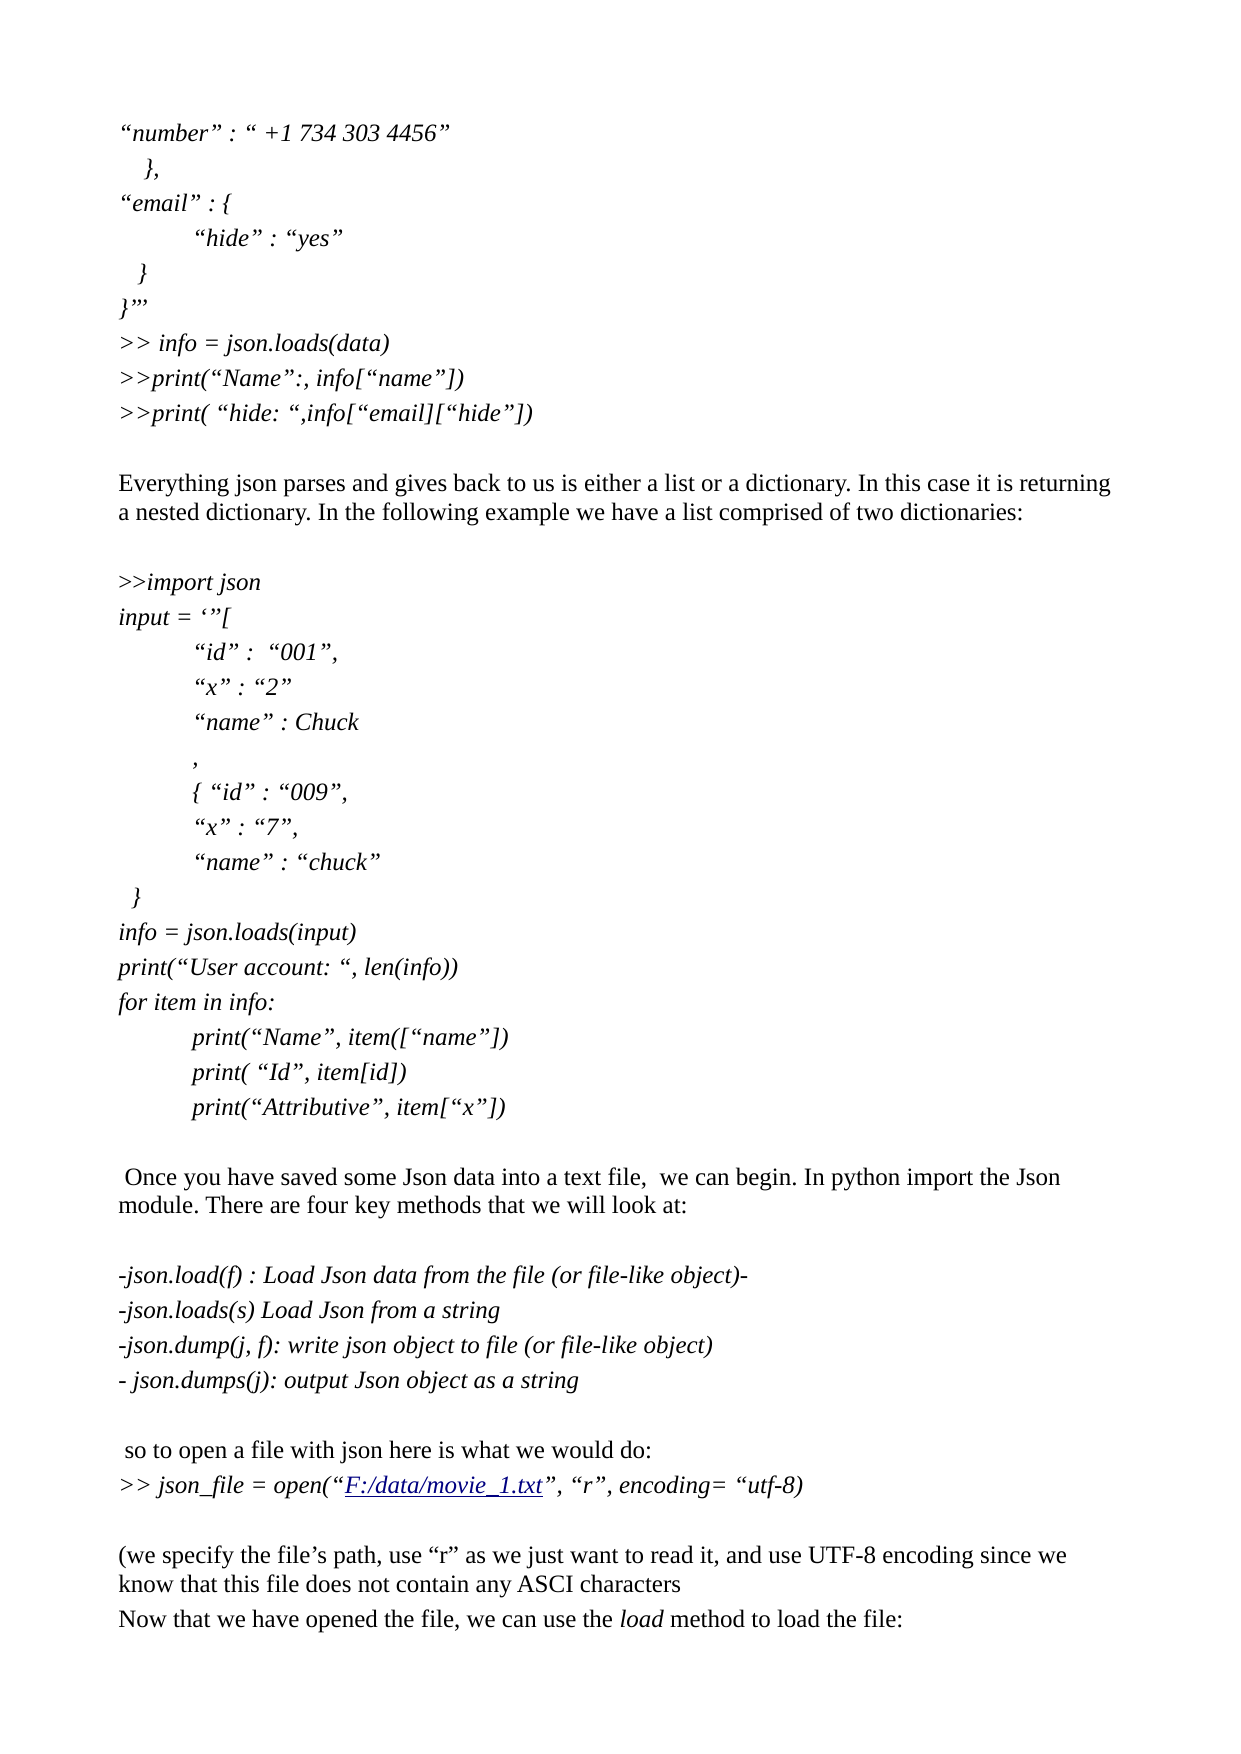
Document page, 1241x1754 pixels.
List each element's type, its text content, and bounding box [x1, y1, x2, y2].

text , [118, 742, 1122, 771]
text Now that we have opened the file, we can use the load method to load the file: [118, 1604, 1122, 1633]
text }’’’ [118, 293, 1122, 322]
text >>import json [118, 567, 1122, 596]
text >> json_file = open(“F:/data/movie_1.txt”, “r”, encoding= “utf-8) [118, 1471, 1122, 1499]
text “number” : “ +1 734 303 4456” [118, 118, 1122, 147]
text -json.load(f) : Load Json data from the file (or file-like object)- [118, 1261, 1122, 1289]
text }, [118, 153, 1122, 182]
text -json.dump(j, f): write json object to file (or file-like object) [118, 1331, 1122, 1359]
text (we specify the file’s path, use “r” as we just want to read it, and use UTF-8 encoding since we know that this file does not contain any ASCI characters [118, 1541, 1122, 1598]
text print( “Id”, item[id]) [118, 1057, 1122, 1086]
text - json.dumps(j): output Json object as a string [118, 1366, 1122, 1394]
text print(“User account: “, len(info)) [118, 952, 1122, 981]
text -json.loads(s) Load Json from a string [118, 1296, 1122, 1324]
text “x” : “7”, [118, 812, 1122, 841]
text so to open a file with json here is what we would do: [118, 1436, 1122, 1464]
text } [118, 882, 1122, 911]
text “email” : { [118, 188, 1122, 217]
text input = ‘’’[ [118, 602, 1122, 631]
text Everything json parses and gives back to us is either a list or a dictionary. In this case it is returning a nested dictionary. In the following example we have a list comprised of two dictionaries: [118, 468, 1122, 526]
text print(“Attributive”, item[“x”]) [118, 1092, 1122, 1121]
text “hide” : “yes” [118, 223, 1122, 252]
text } [118, 258, 1122, 287]
text for item in info: [118, 987, 1122, 1016]
text >>print(“Name”:, info[“name”]) [118, 363, 1122, 392]
text “name” : Chuck [118, 707, 1122, 736]
text info = json.loads(input) [118, 917, 1122, 946]
text { “id” : “009”, [118, 777, 1122, 806]
text “x” : “2” [118, 672, 1122, 701]
text >>print( “hide: “,info[“email][“hide”]) [118, 398, 1122, 427]
text Once you have saved some Json data into a text file, we can begin. In python import the Json module. There are four key methods that we will look at: [118, 1162, 1122, 1219]
text “id” : “001”, [118, 637, 1122, 666]
text >> info = json.loads(data) [118, 328, 1122, 357]
text print(“Name”, item([“name”]) [118, 1022, 1122, 1051]
text “name” : “chuck” [118, 847, 1122, 876]
